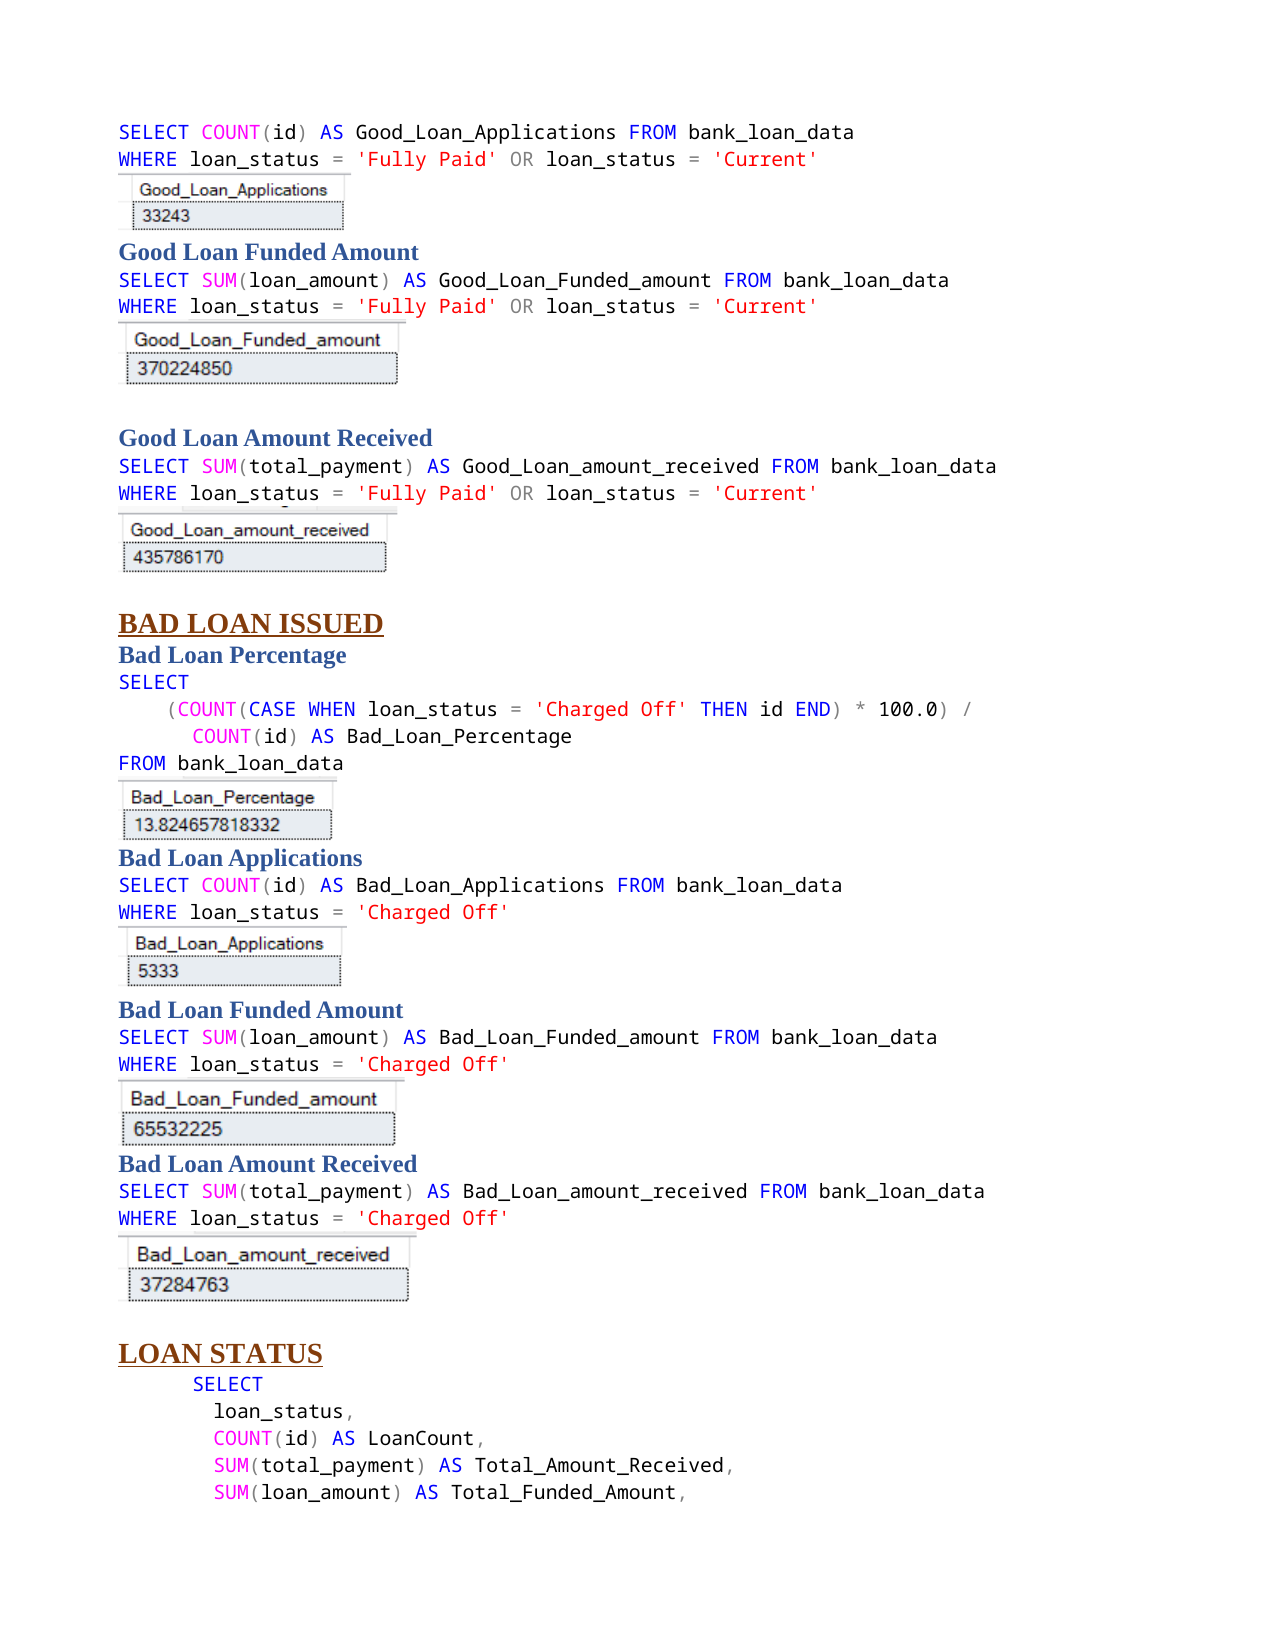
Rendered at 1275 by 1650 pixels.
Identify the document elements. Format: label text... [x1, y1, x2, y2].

text SELECT SUM(total_payment) AS Bad_Loan_amount_received FROM bank_loan_data [118, 1178, 1157, 1204]
text SELECT COUNT(id) AS Good_Loan_Applications FROM bank_loan_data [118, 118, 1157, 145]
text Bad Loan Applications [118, 843, 1157, 871]
text SELECT SUM(loan_amount) AS Good_Loan_Funded_amount FROM bank_loan_data [118, 266, 1157, 293]
text (COUNT(CASE WHEN loan_status = 'Charged Off' THEN id END) * 100.0) / [118, 696, 1157, 722]
text BAD LOAN ISSUED [118, 606, 1157, 640]
text SELECT COUNT(id) AS Bad_Loan_Applications FROM bank_loan_data [118, 871, 1157, 898]
picture [118, 506, 398, 578]
text Bad Loan Amount Received [118, 1149, 1157, 1178]
text SELECT [118, 1370, 1157, 1397]
text WHERE loan_status = 'Charged Off' [118, 1051, 1157, 1078]
text SUM(total_payment) AS Total_Amount_Received, [118, 1451, 1157, 1478]
text SELECT [118, 668, 1157, 696]
text SUM(loan_amount) AS Total_Funded_Amount, [118, 1478, 1157, 1505]
text Bad Loan Percentage [118, 640, 1157, 668]
picture [118, 1077, 405, 1149]
text WHERE loan_status = 'Charged Off' [118, 898, 1157, 925]
text SELECT SUM(total_payment) AS Good_Loan_amount_received FROM bank_loan_data [118, 452, 1157, 479]
text FROM bank_loan_data [118, 749, 1157, 776]
picture [118, 319, 407, 395]
text WHERE loan_status = 'Charged Off' [118, 1204, 1157, 1232]
text Good Loan Amount Received [118, 423, 1157, 452]
picture [118, 776, 338, 843]
text loan_status, [118, 1397, 1157, 1424]
text WHERE loan_status = 'Fully Paid' OR loan_status = 'Current' [118, 293, 1157, 320]
text Bad Loan Funded Amount [118, 995, 1157, 1024]
text SELECT SUM(loan_amount) AS Bad_Loan_Funded_amount FROM bank_loan_data [118, 1024, 1157, 1051]
text COUNT(id) AS LoanCount, [118, 1424, 1157, 1451]
picture [118, 925, 347, 995]
text WHERE loan_status = 'Fully Paid' OR loan_status = 'Current' [118, 479, 1157, 506]
text COUNT(id) AS Bad_Loan_Percentage [118, 722, 1157, 749]
text WHERE loan_status = 'Fully Paid' OR loan_status = 'Current' [118, 145, 1157, 172]
picture [118, 1231, 417, 1308]
picture [118, 172, 352, 237]
text Good Loan Funded Amount [118, 237, 1157, 266]
text LOAN STATUS [118, 1337, 1157, 1370]
